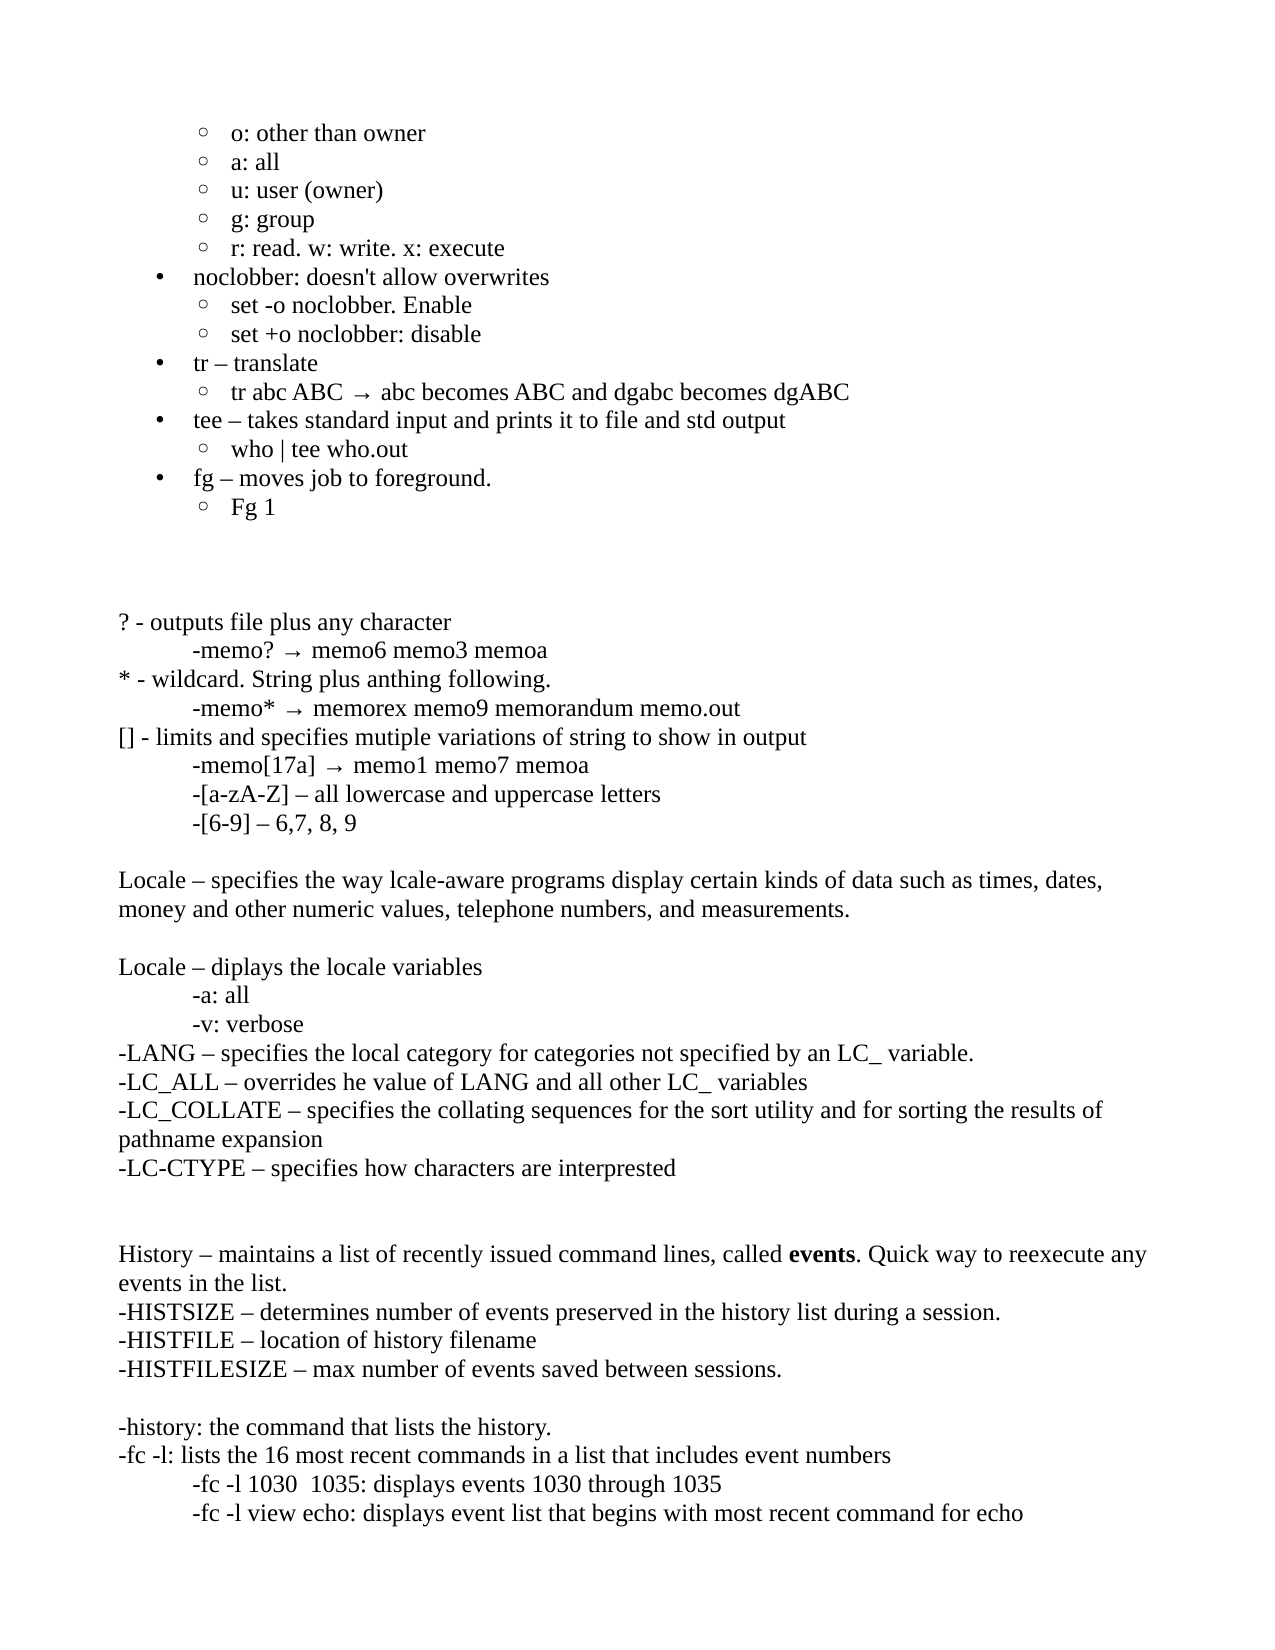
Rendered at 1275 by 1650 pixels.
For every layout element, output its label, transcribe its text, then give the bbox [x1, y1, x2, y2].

text -fc -l: lists the 16 most recent commands in a list that includes event numbers [118, 1441, 1157, 1469]
text -LC_COLLATE – specifies the collating sequences for the sort utility and for sorting the results of pathname expansion [118, 1096, 1157, 1153]
text -HISTSIZE – determines number of events preserved in the history list during a session. [118, 1297, 1157, 1326]
list r: read. w: write. x: execute [193, 233, 1157, 262]
text -HISTFILE – location of history filename [118, 1326, 1157, 1354]
text -HISTFILESIZE – max number of events saved between sessions. [118, 1354, 1157, 1383]
text -[a-zA-Z] – all lowercase and uppercase letters [118, 779, 1157, 808]
text -LC_ALL – overrides he value of LANG and all other LC_ variables [118, 1067, 1157, 1096]
text -LANG – specifies the local category for categories not specified by an LC_ variable. [118, 1038, 1157, 1067]
list who | tee who.out [193, 434, 1157, 463]
list g: group [193, 204, 1157, 233]
text -history: the command that lists the history. [118, 1412, 1157, 1441]
list tr – translate [156, 348, 1157, 377]
list noclobber: doesn't allow overwrites [156, 262, 1157, 291]
list tee – takes standard input and prints it to file and std output [156, 406, 1157, 434]
text -memo* → memorex memo9 memorandum memo.out [118, 693, 1157, 722]
text -memo[17a] → memo1 memo7 memoa [118, 751, 1157, 779]
list Fg 1 [193, 492, 1157, 521]
text -fc -l 1030 1035: displays events 1030 through 1035 [118, 1469, 1157, 1498]
text -LC-CTYPE – specifies how characters are interprested [118, 1153, 1157, 1182]
text Locale – specifies the way lcale-aware programs display certain kinds of data such as times, dates, money and other numeric values, telephone numbers, and measurements. [118, 866, 1157, 923]
text History – maintains a list of recently issued command lines, called events. Quick way to reexecute any events in the list. [118, 1239, 1157, 1297]
text Locale – diplays the locale variables [118, 952, 1157, 981]
list set -o noclobber. Enable [193, 291, 1157, 319]
list tr abc ABC → abc becomes ABC and dgabc becomes dgABC [193, 377, 1157, 406]
text -v: verbose [118, 1009, 1157, 1038]
list fg – moves job to foreground. [156, 463, 1157, 492]
text * - wildcard. String plus anthing following. [118, 664, 1157, 693]
list set +o noclobber: disable [193, 319, 1157, 348]
text -a: all [118, 981, 1157, 1009]
text [] - limits and specifies mutiple variations of string to show in output [118, 722, 1157, 751]
list u: user (owner) [193, 176, 1157, 204]
text -fc -l view echo: displays event list that begins with most recent command for echo [118, 1498, 1157, 1527]
list a: all [193, 147, 1157, 176]
list o: other than owner [193, 118, 1157, 147]
text ? - outputs file plus any character [118, 607, 1157, 636]
text -memo? → memo6 memo3 memoa [118, 636, 1157, 664]
text -[6-9] – 6,7, 8, 9 [118, 808, 1157, 837]
